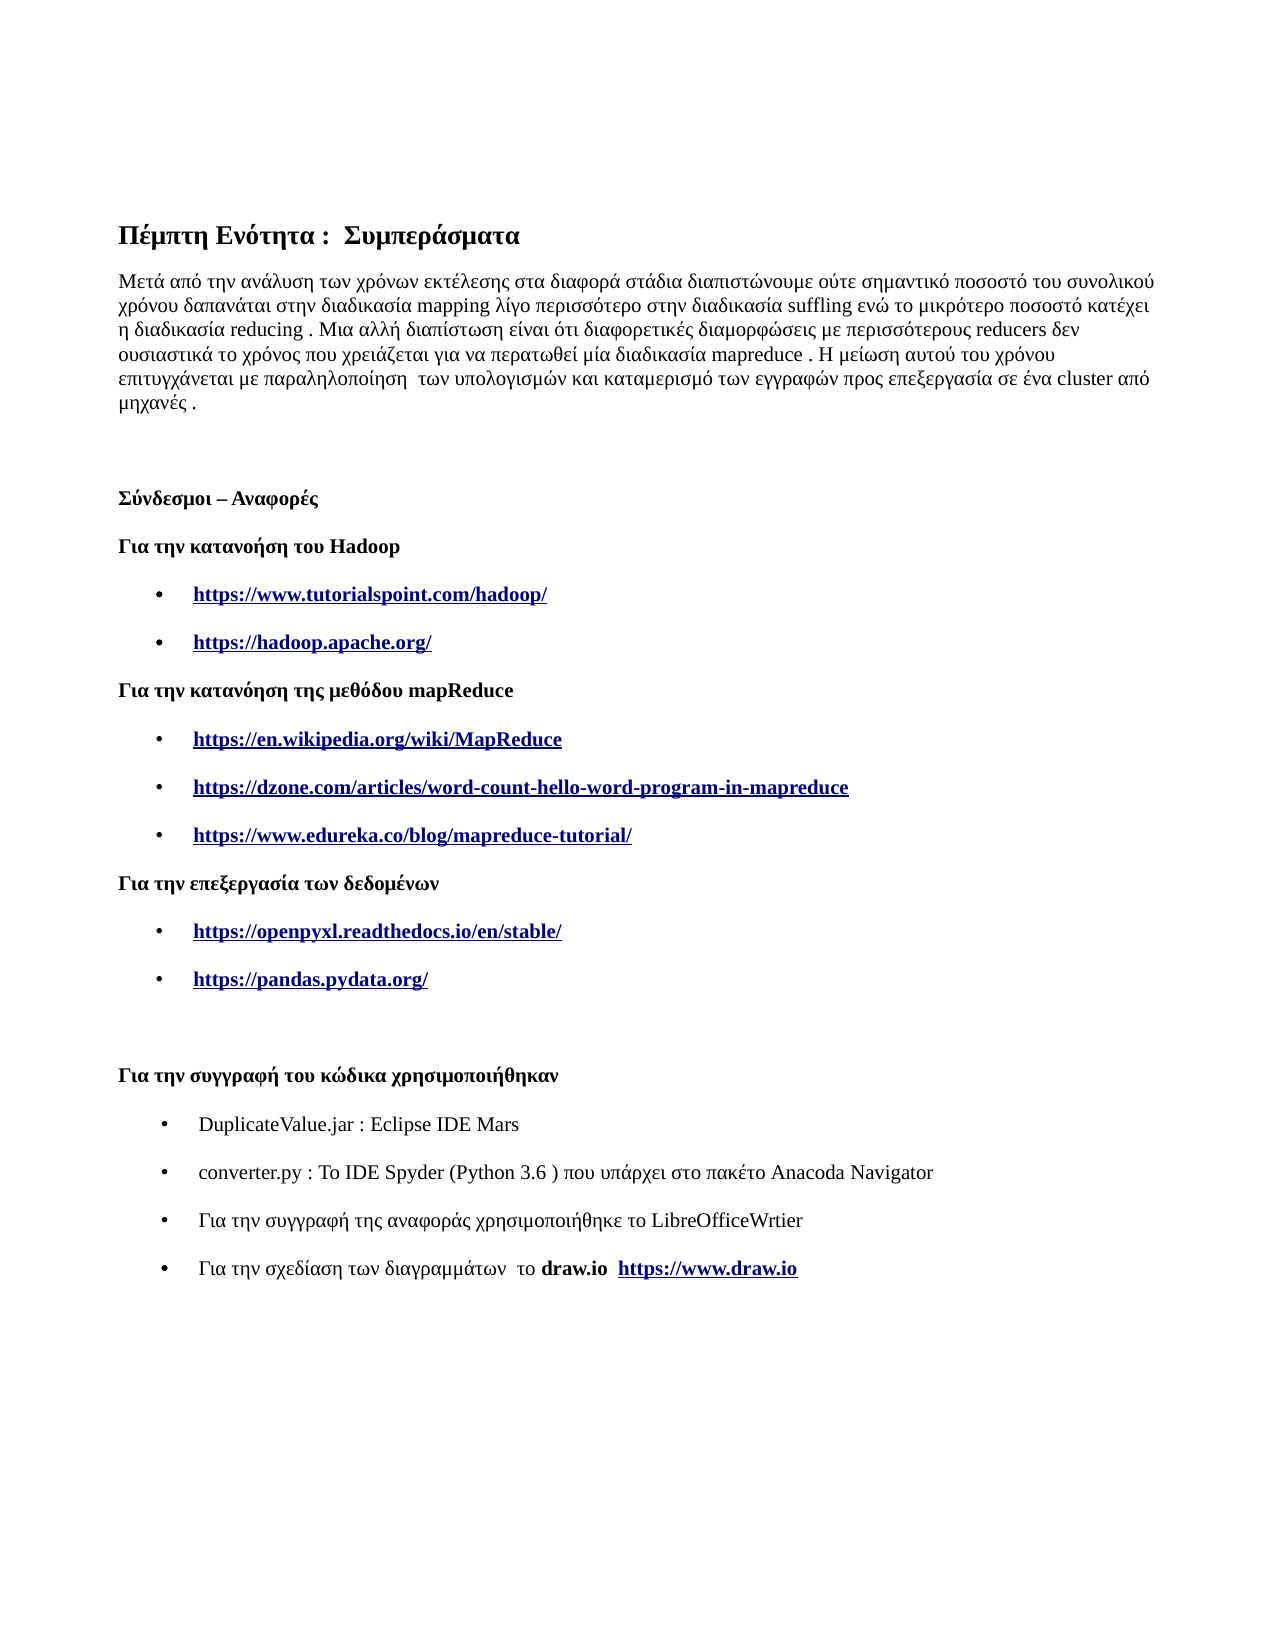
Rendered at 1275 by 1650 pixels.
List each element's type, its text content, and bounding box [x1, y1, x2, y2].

list Για την συγγραφή της αναφοράς χρησιμοποιήθηκε το LibreOfficeWrtier [161, 1208, 1157, 1232]
list Για την σχεδίαση των διαγραμμάτων το draw.io https://www.draw.io [161, 1256, 1157, 1280]
list https://openpyxl.readthedocs.io/en/stable/ [156, 919, 1157, 943]
list https://dzone.com/articles/word-count-hello-word-program-in-mapreduce [156, 774, 1157, 799]
text Σύνδεσμοι – Αναφορές [118, 486, 1157, 510]
list https://www.tutorialspoint.com/hadoop/ [156, 582, 1157, 606]
list DuplicateValue.jar : Eclipse IDE Mars [161, 1111, 1157, 1136]
text Μετά από την ανάλυση των χρόνων εκτέλεσης στα διαφορά στάδια διαπιστώνουμε ούτε σημαντικό ποσοστό του συνολικού χρόνου δαπανάται στην διαδικασία mapping λίγο περισσότερο στην διαδικασία suffling ενώ το μικρότερο ποσοστό κατέχει η διαδικασία reducing . Μια αλλή διαπίστωση είναι ότι διαφορετικές διαμορφώσεις με περισσότερους reducers δεν ουσιαστικά το χρόνος που χρειάζεται για να περατωθεί μία διαδικασία mapreduce . Η μείωση αυτού του χρόνου επιτυγχάνεται με παραληλοποίηση των υπολογισμών και καταμερισμό των εγγραφών προς επεξεργασία σε ένα cluster από μηχανές . [118, 269, 1157, 414]
text Για την συγγραφή του κώδικα χρησιμοποιήθηκαν [118, 1063, 1157, 1087]
text Πέμπτη Ενότητα : Συμπεράσματα [118, 219, 1157, 250]
list https://hadoop.apache.org/ [156, 630, 1157, 654]
text Για την κατανοήση του Hadoop [118, 534, 1157, 558]
text Για την επεξεργασία των δεδομένων [118, 871, 1157, 895]
list https://en.wikipedia.org/wiki/MapReduce [156, 726, 1157, 751]
list https://pandas.pydata.org/ [156, 967, 1157, 991]
text Για την κατανόηση της μεθόδου mapReduce [118, 678, 1157, 702]
list https://www.edureka.co/blog/mapreduce-tutorial/ [156, 823, 1157, 847]
list converter.py : Το IDE Spyder (Python 3.6 ) που υπάρχει στο πακέτο Anacoda Navigator [161, 1159, 1157, 1184]
